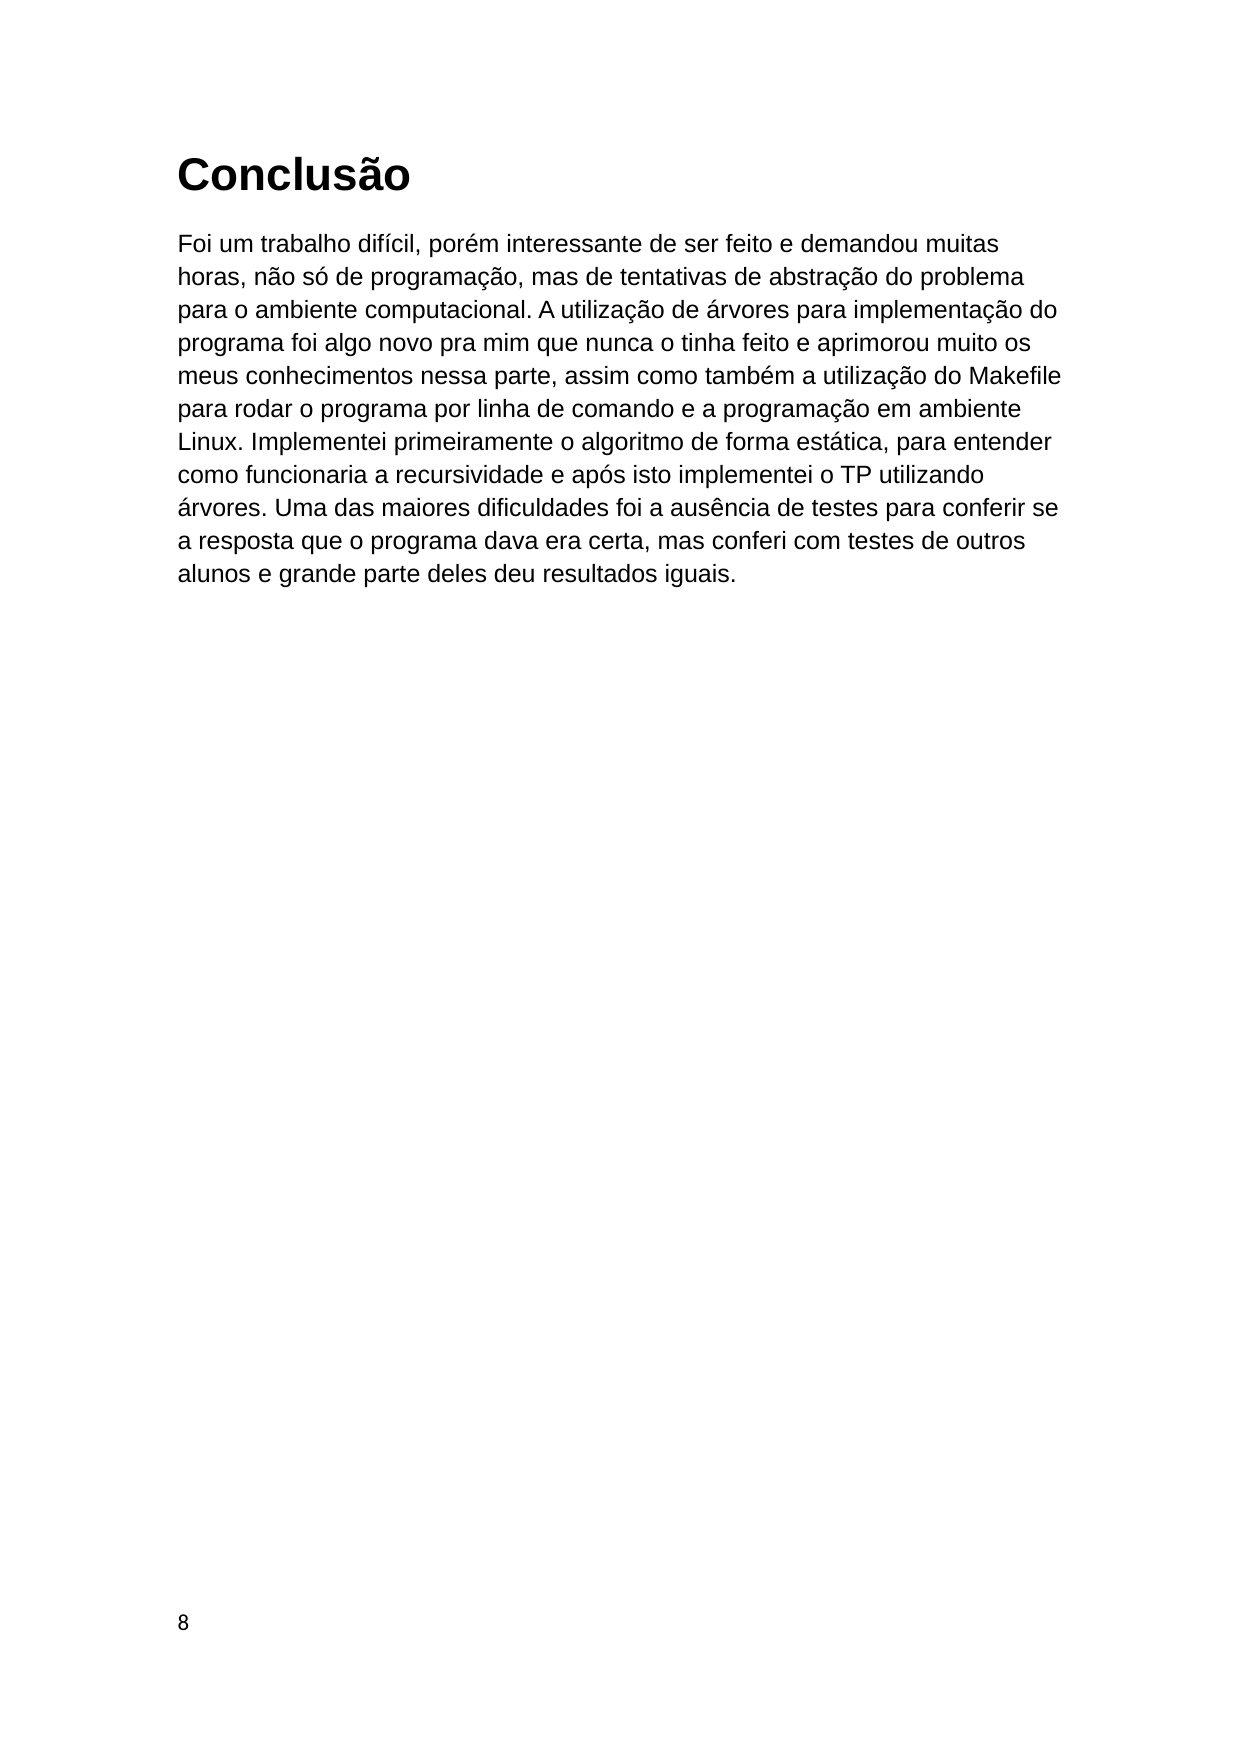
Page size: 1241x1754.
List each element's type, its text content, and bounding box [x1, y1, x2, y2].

text Conclusão [177, 148, 1063, 200]
text Foi um trabalho difícil, porém interessante de ser feito e demandou muitas horas, não só de programação, mas de tentativas de abstração do problema para o ambiente computacional. A utilização de árvores para implementação do programa foi algo novo pra mim que nunca o tinha feito e aprimorou muito os meus conhecimentos nessa parte, assim como também a utilização do Makefile para rodar o programa por linha de comando e a programação em ambiente Linux. Implementei primeiramente o algoritmo de forma estática, para entender como funcionaria a recursividade e após isto implementei o TP utilizando árvores. Uma das maiores dificuldades foi a ausência de testes para conferir se a resposta que o programa dava era certa, mas conferi com testes de outros alunos e grande parte deles deu resultados iguais. [177, 229, 1063, 588]
